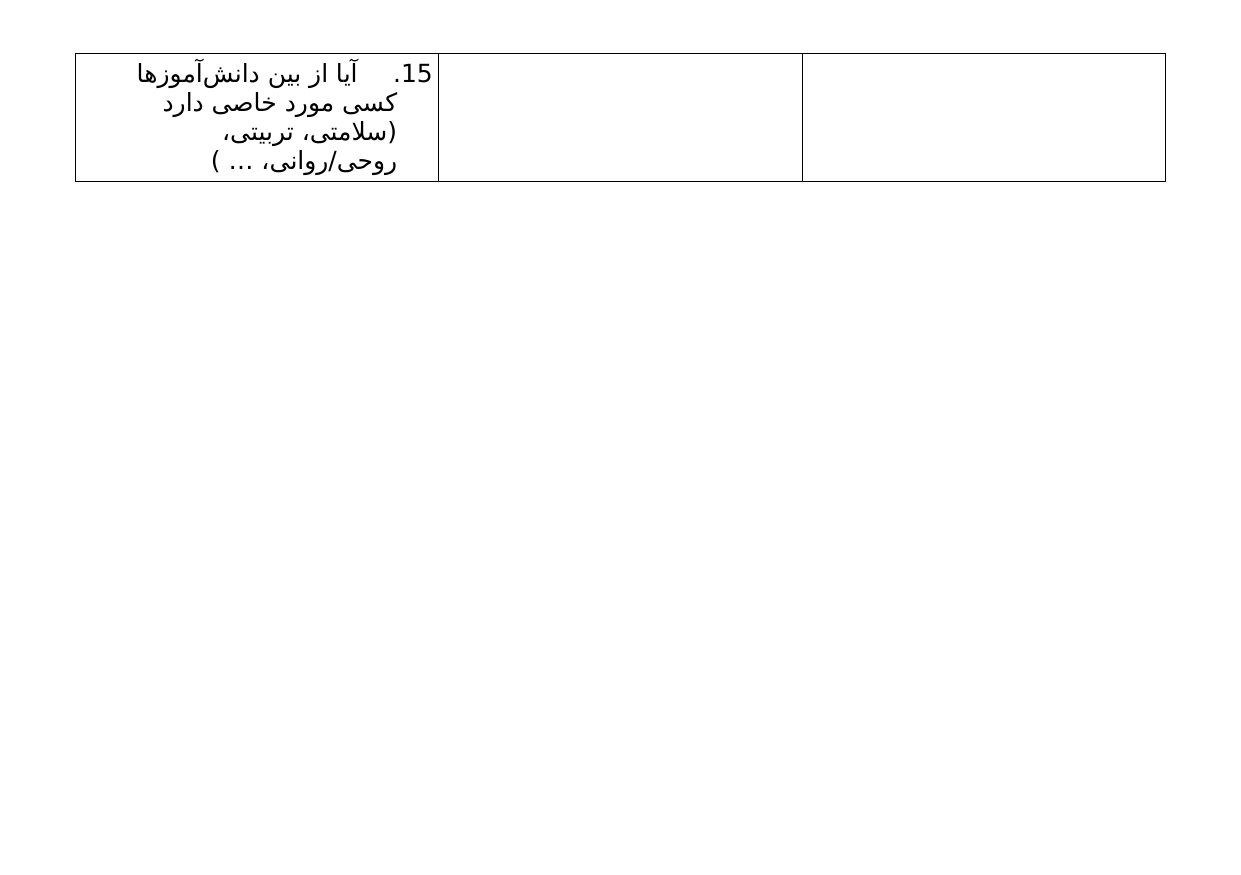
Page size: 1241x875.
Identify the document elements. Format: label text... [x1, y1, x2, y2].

table_cell [803, 54, 1165, 181]
table_cell سر کلاس چی‌ها لازم داری؟ تبلت شارژ باشه. بلندگو شارژ باشه. فلش محتواها رو همراه داشته باشی. تا کجا درس دادی/ تکلیف‌ها چی‌ها بودن برگه‌های تمرین/امتحان برای تصحیح داری؟ کجاها رو می‌خوای درس بدی/بپرسی برگه تمرین لازم داری برای تدریس چه بازی‌هایی رو می‌تونی انجام بدی؟ لازمه حواست به کدوم دانش‌آموز‌ها باشه؟ یادداشت جلسه‌ی قبل رو بخون جلسه‌ی قبل این درس چه نکته‌ی مهمی می‌تونه داشته باشه این درس چطوری می‌تونه به درد بچّه‌ها بخوره. آیا از بین دانش‌آموز‌ها کسی مورد خاصی دارد (سلامتی، تربیتی، روحی/روانی، … ) [76, 54, 438, 181]
table_cell [439, 54, 802, 181]
